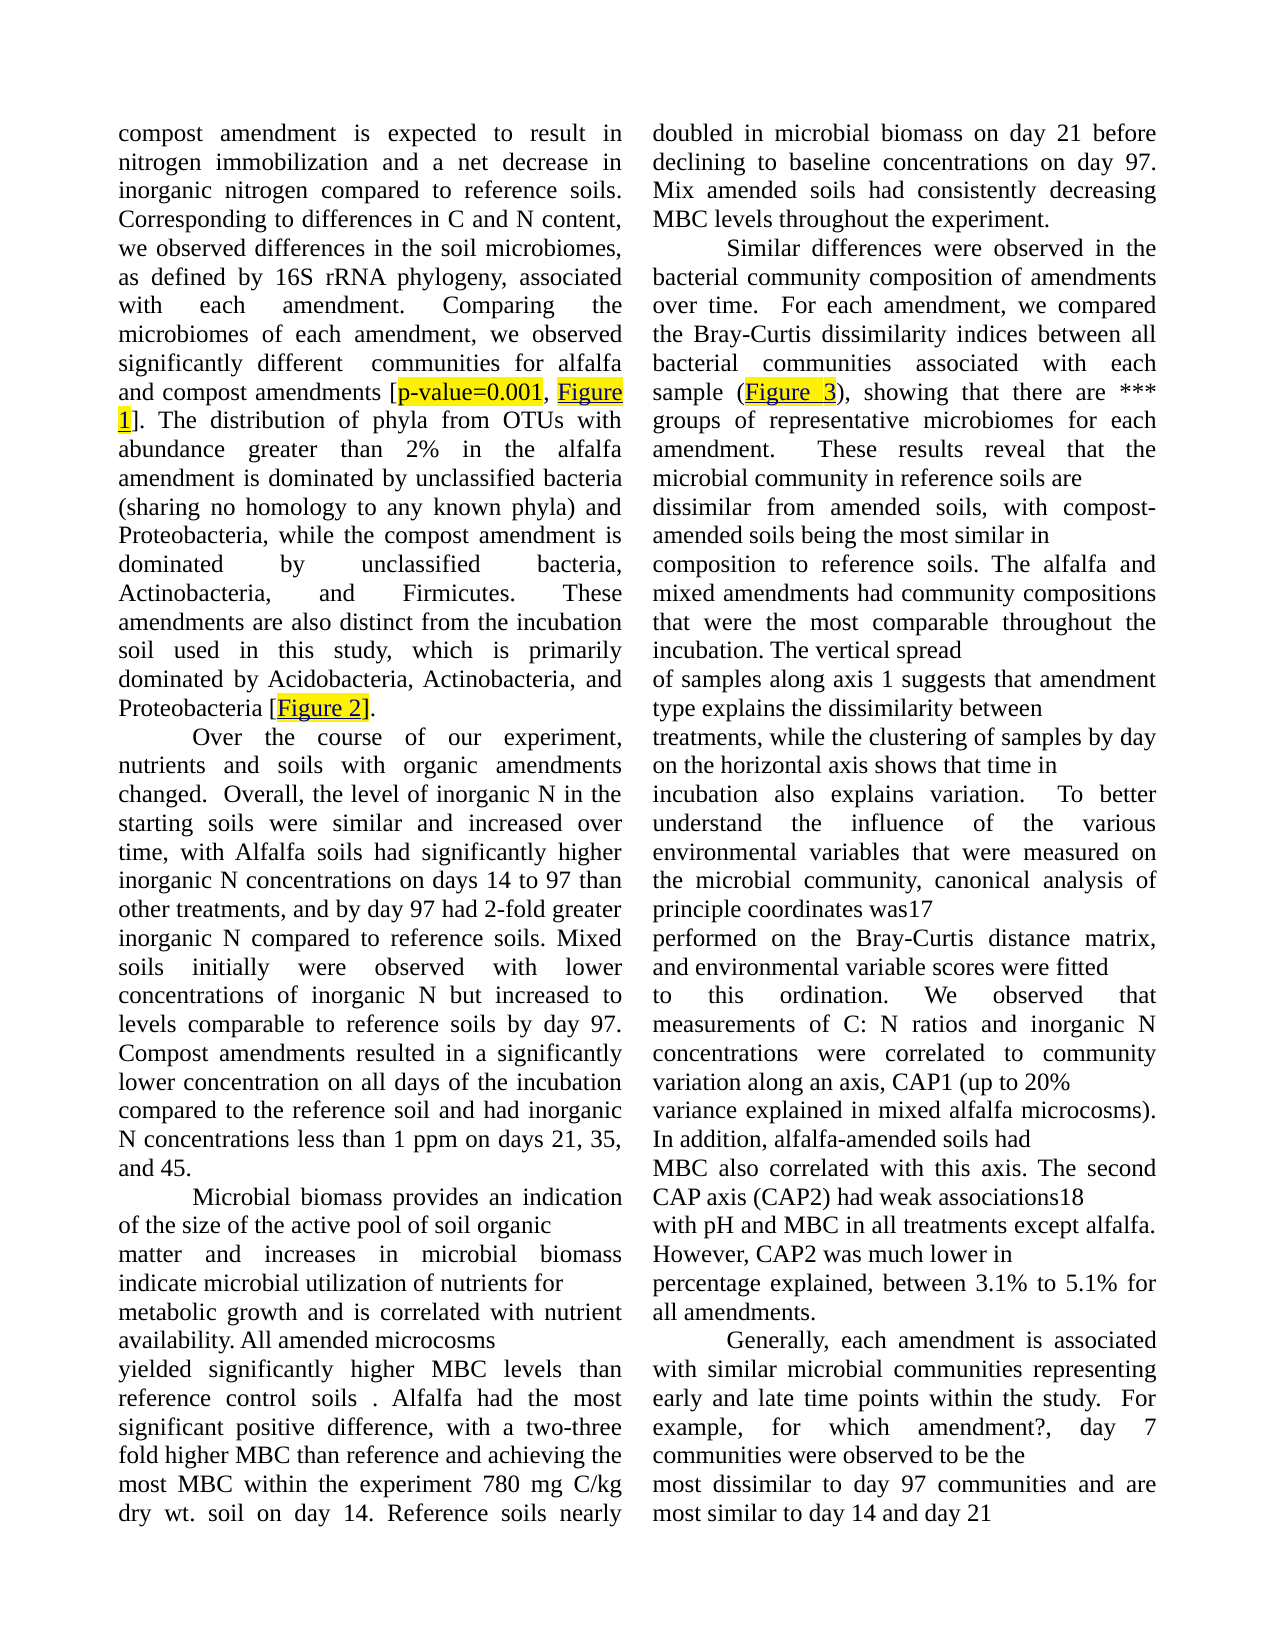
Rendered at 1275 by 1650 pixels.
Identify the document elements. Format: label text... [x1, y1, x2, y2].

text compost amendment is expected to result in nitrogen immobilization and a net decrease in inorganic nitrogen compared to reference soils. Corresponding to differences in C and N content, we observed differences in the soil microbiomes, as defined by 16S rRNA phylogeny, associated with each amendment. Comparing the microbiomes of each amendment, we observed significantly different communities for alfalfa and compost amendments [p-value=0.001, Figure 1]. The distribution of phyla from OTUs with abundance greater than 2% in the alfalfa amendment is dominated by unclassified bacteria (sharing no homology to any known phyla) and Proteobacteria, while the compost amendment is dominated by unclassified bacteria, Actinobacteria, and Firmicutes. These amendments are also distinct from the incubation soil used in this study, which is primarily dominated by Acidobacteria, Actinobacteria, and Proteobacteria [Figure 2]. [118, 118, 622, 722]
text most dissimilar to day 97 communities and are most similar to day 14 and day 21 [652, 1469, 1157, 1527]
text of samples along axis 1 suggests that amendment type explains the dissimilarity between [652, 664, 1157, 722]
text performed on the Bray-Curtis distance matrix, and environmental variable scores were fitted [652, 923, 1157, 981]
text metabolic growth and is correlated with nutrient availability. All amended microcosms [118, 1297, 622, 1354]
text yielded significantly higher MBC levels than reference control soils . Alfalfa had the most significant positive difference, with a two-three fold higher MBC than reference and achieving the most MBC within the experiment 780 mg C/kg dry wt. soil on day 14. Reference soils nearly [118, 1354, 622, 1527]
text Generally, each amendment is associated with similar microbial communities representing early and late time points within the study. For example, for which amendment?, day 7 communities were observed to be the [652, 1326, 1157, 1469]
text Similar differences were observed in the bacterial community composition of amendments over time. For each amendment, we compared the Bray-Curtis dissimilarity indices between all bacterial communities associated with each sample (Figure 3), showing that there are *** groups of representative microbiomes for each amendment. These results reveal that the microbial community in reference soils are [652, 233, 1157, 492]
text composition to reference soils. The alfalfa and mixed amendments had community compositions that were the most comparable throughout the incubation. The vertical spread [652, 549, 1157, 664]
text variance explained in mixed alfalfa microcosms). In addition, alfalfa-amended soils had [652, 1096, 1157, 1153]
text treatments, while the clustering of samples by day on the horizontal axis shows that time in [652, 722, 1157, 779]
text incubation also explains variation. To better understand the influence of the various environmental variables that were measured on the microbial community, canonical analysis of principle coordinates was17 [652, 779, 1157, 923]
text to this ordination. We observed that measurements of C: N ratios and inorganic N concentrations were correlated to community variation along an axis, CAP1 (up to 20% [652, 981, 1157, 1096]
text matter and increases in microbial biomass indicate microbial utilization of nutrients for [118, 1239, 622, 1297]
text doubled in microbial biomass on day 21 before declining to baseline concentrations on day 97. Mix amended soils had consistently decreasing MBC levels throughout the experiment. [652, 118, 1157, 233]
text dissimilar from amended soils, with compost-amended soils being the most similar in [652, 492, 1157, 549]
text MBC also correlated with this axis. The second CAP axis (CAP2) had weak associations18 [652, 1153, 1157, 1211]
text Over the course of our experiment, nutrients and soils with organic amendments changed. Overall, the level of inorganic N in the starting soils were similar and increased over time, with Alfalfa soils had significantly higher inorganic N concentrations on days 14 to 97 than other treatments, and by day 97 had 2-fold greater inorganic N compared to reference soils. Mixed soils initially were observed with lower concentrations of inorganic N but increased to levels comparable to reference soils by day 97. Compost amendments resulted in a significantly lower concentration on all days of the incubation compared to the reference soil and had inorganic N concentrations less than 1 ppm on days 21, 35, and 45. [118, 722, 622, 1182]
text with pH and MBC in all treatments except alfalfa. However, CAP2 was much lower in [652, 1211, 1157, 1268]
text Microbial biomass provides an indication of the size of the active pool of soil organic [118, 1182, 622, 1239]
text percentage explained, between 3.1% to 5.1% for all amendments. [652, 1268, 1157, 1326]
